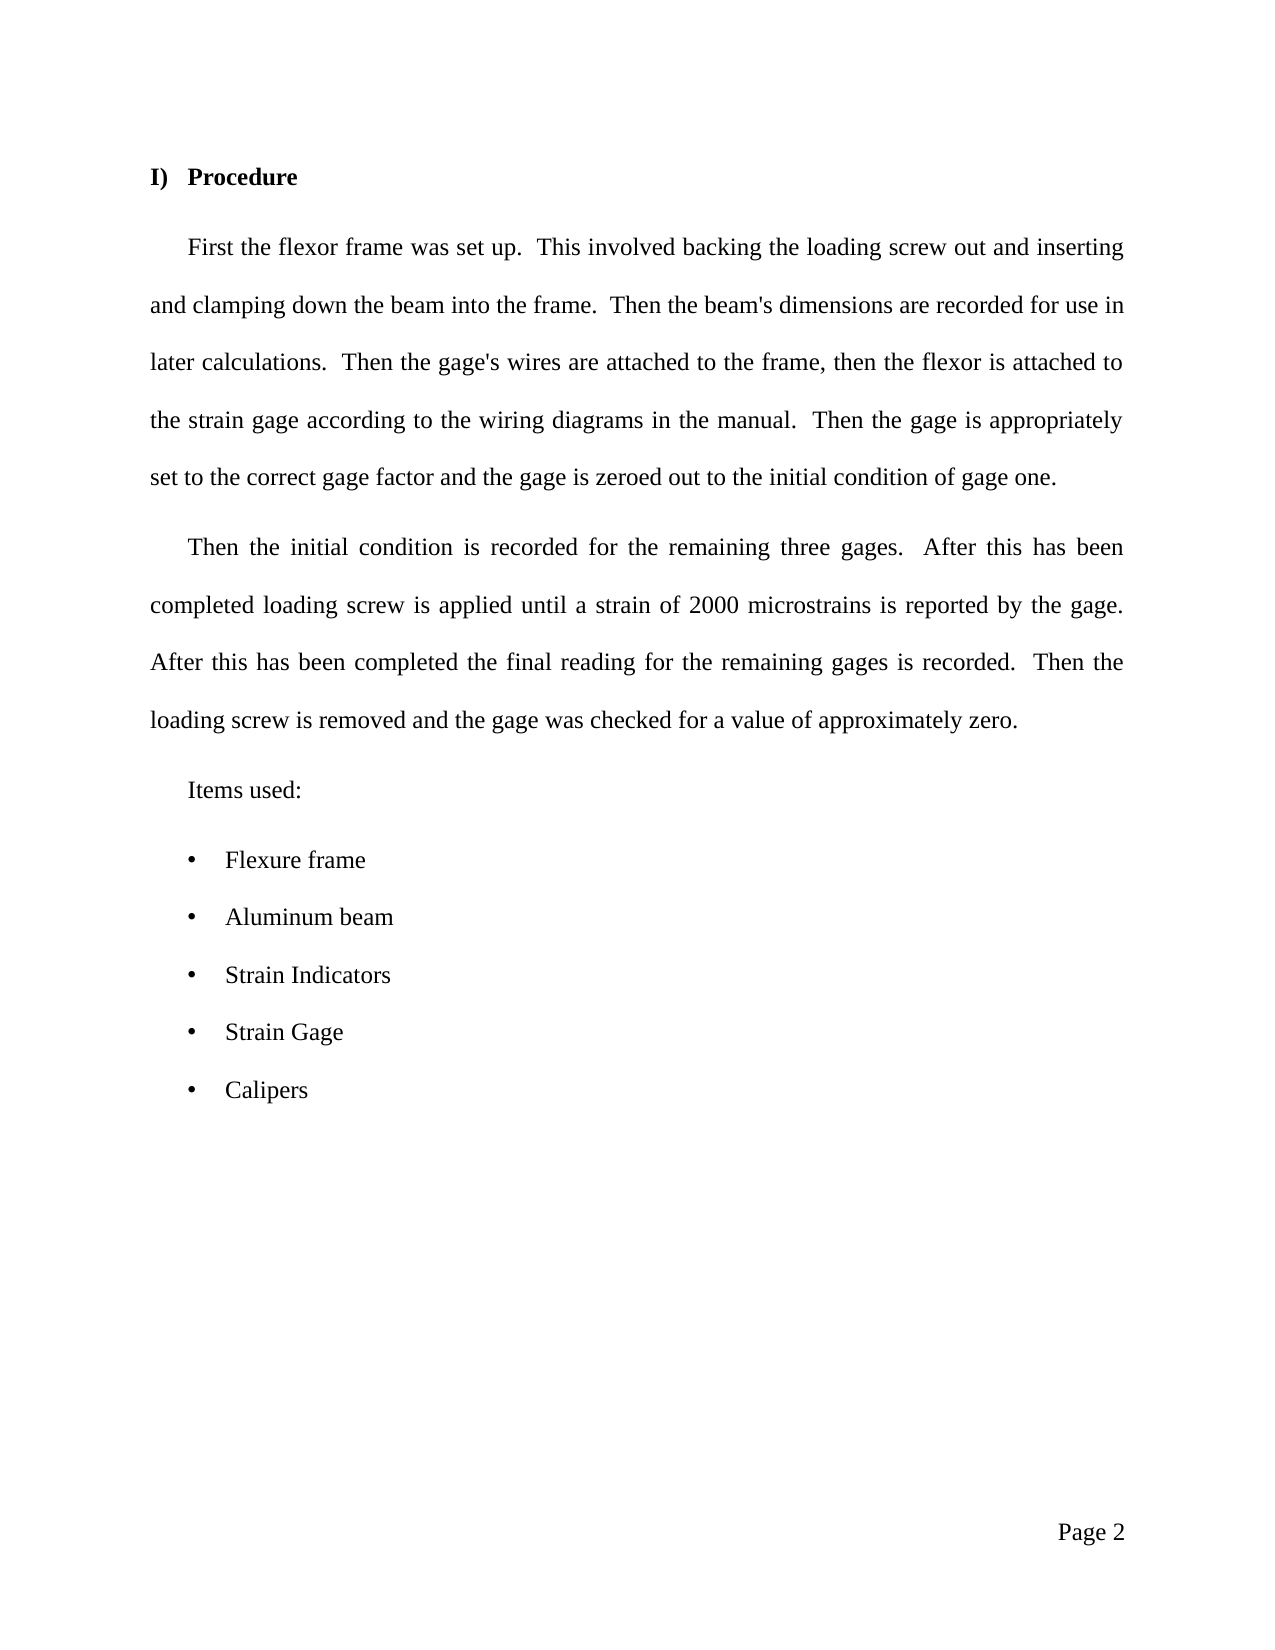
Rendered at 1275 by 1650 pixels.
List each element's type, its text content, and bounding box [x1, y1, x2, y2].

list Aluminum beam [187, 902, 1125, 931]
list Strain Indicators [187, 960, 1125, 989]
list Flexure frame [187, 845, 1125, 874]
text Then the initial condition is recorded for the remaining three gages. After this has been completed loading screw is applied until a strain of 2000 microstrains is reported by the gage. After this has been completed the final reading for the remaining gages is recorded. Then the loading screw is removed and the gage was checked for a value of approximately zero. [150, 532, 1125, 734]
subtitle I) Procedure [150, 162, 1125, 191]
text First the flexor frame was set up. This involved backing the loading screw out and inserting and clamping down the beam into the frame. Then the beam's dimensions are recorded for use in later calculations. Then the gage's wires are attached to the frame, then the flexor is attached to the strain gage according to the wiring diagrams in the manual. Then the gage is appropriately set to the correct gage factor and the gage is zeroed out to the initial condition of gage one. [150, 232, 1125, 491]
list Calipers [187, 1075, 1125, 1104]
text Items used: [150, 775, 1125, 804]
list Strain Gage [187, 1017, 1125, 1046]
